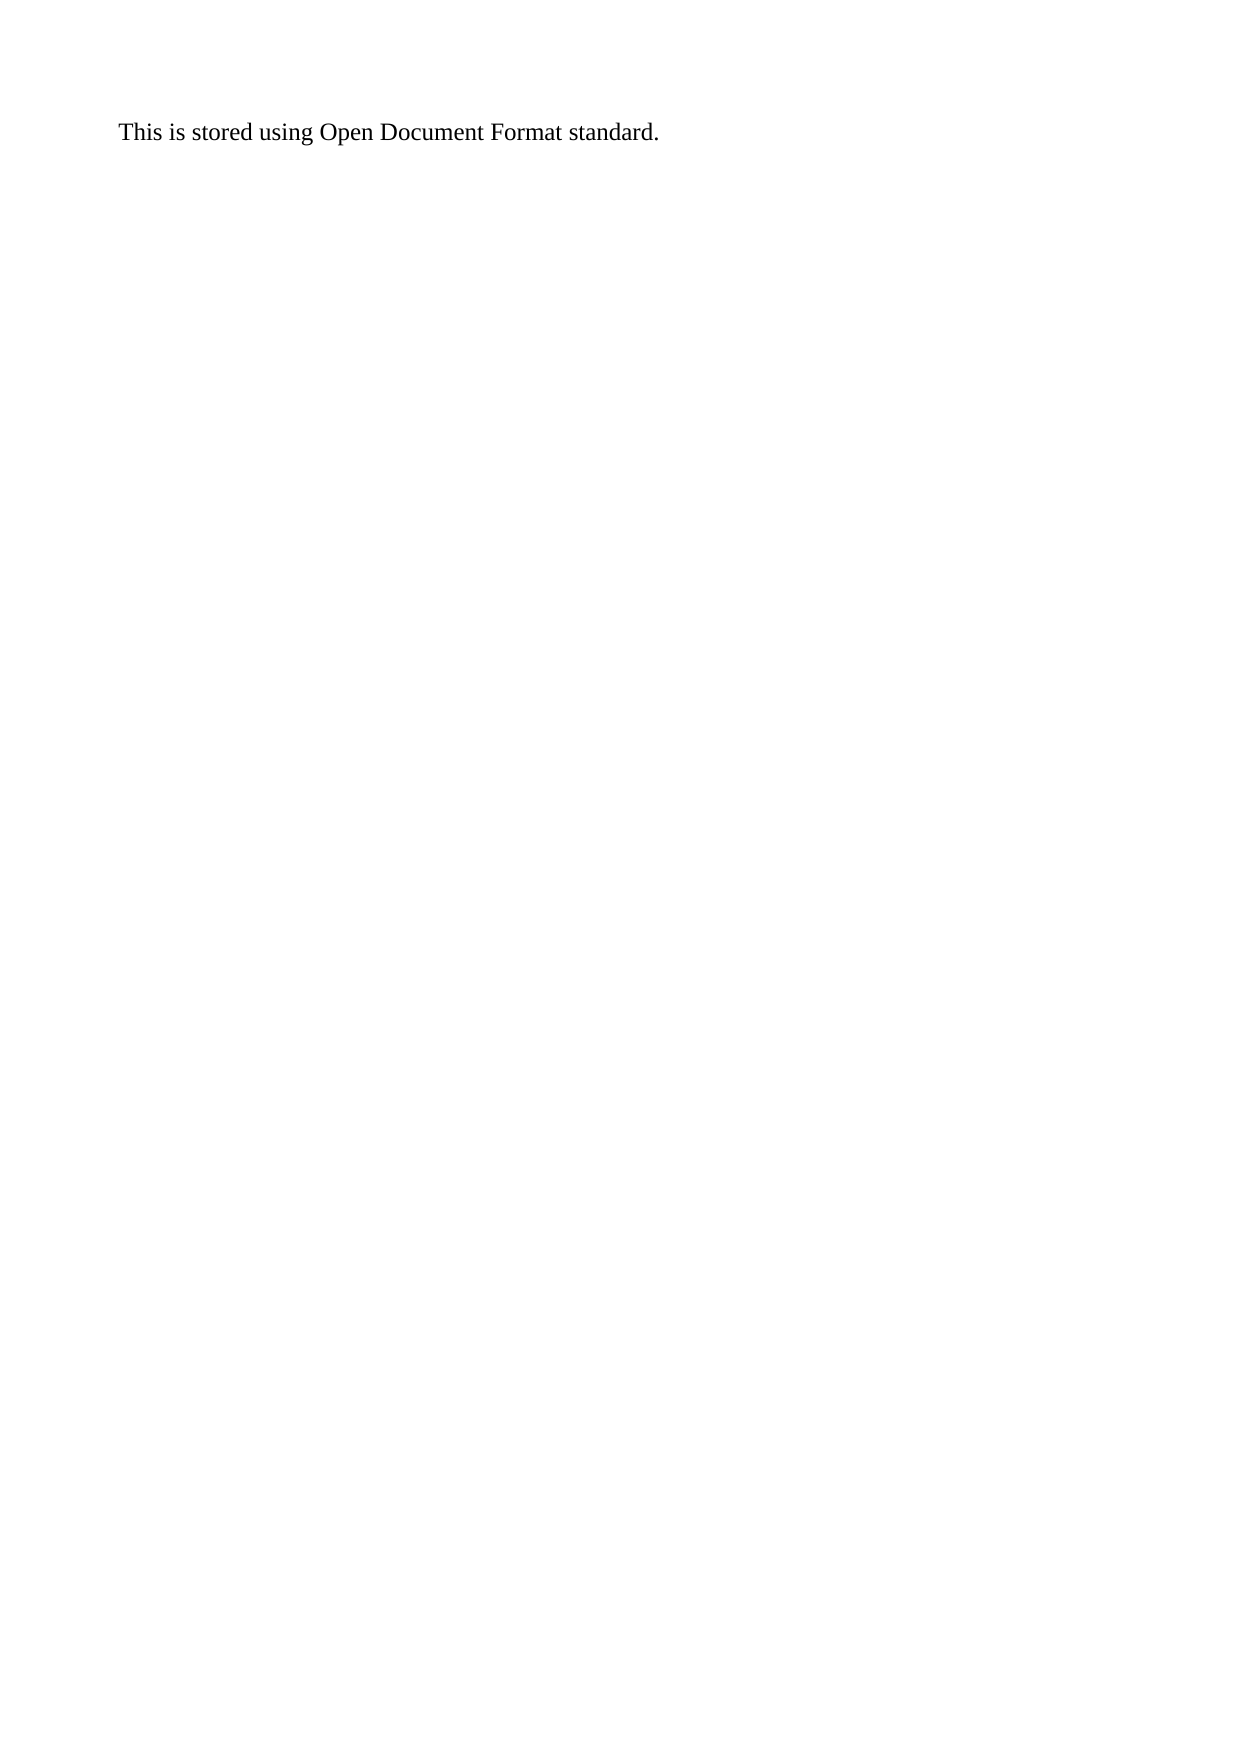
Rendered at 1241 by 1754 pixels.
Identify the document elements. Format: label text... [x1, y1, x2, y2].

text This is stored using Open Document Format standard. [118, 118, 1122, 146]
